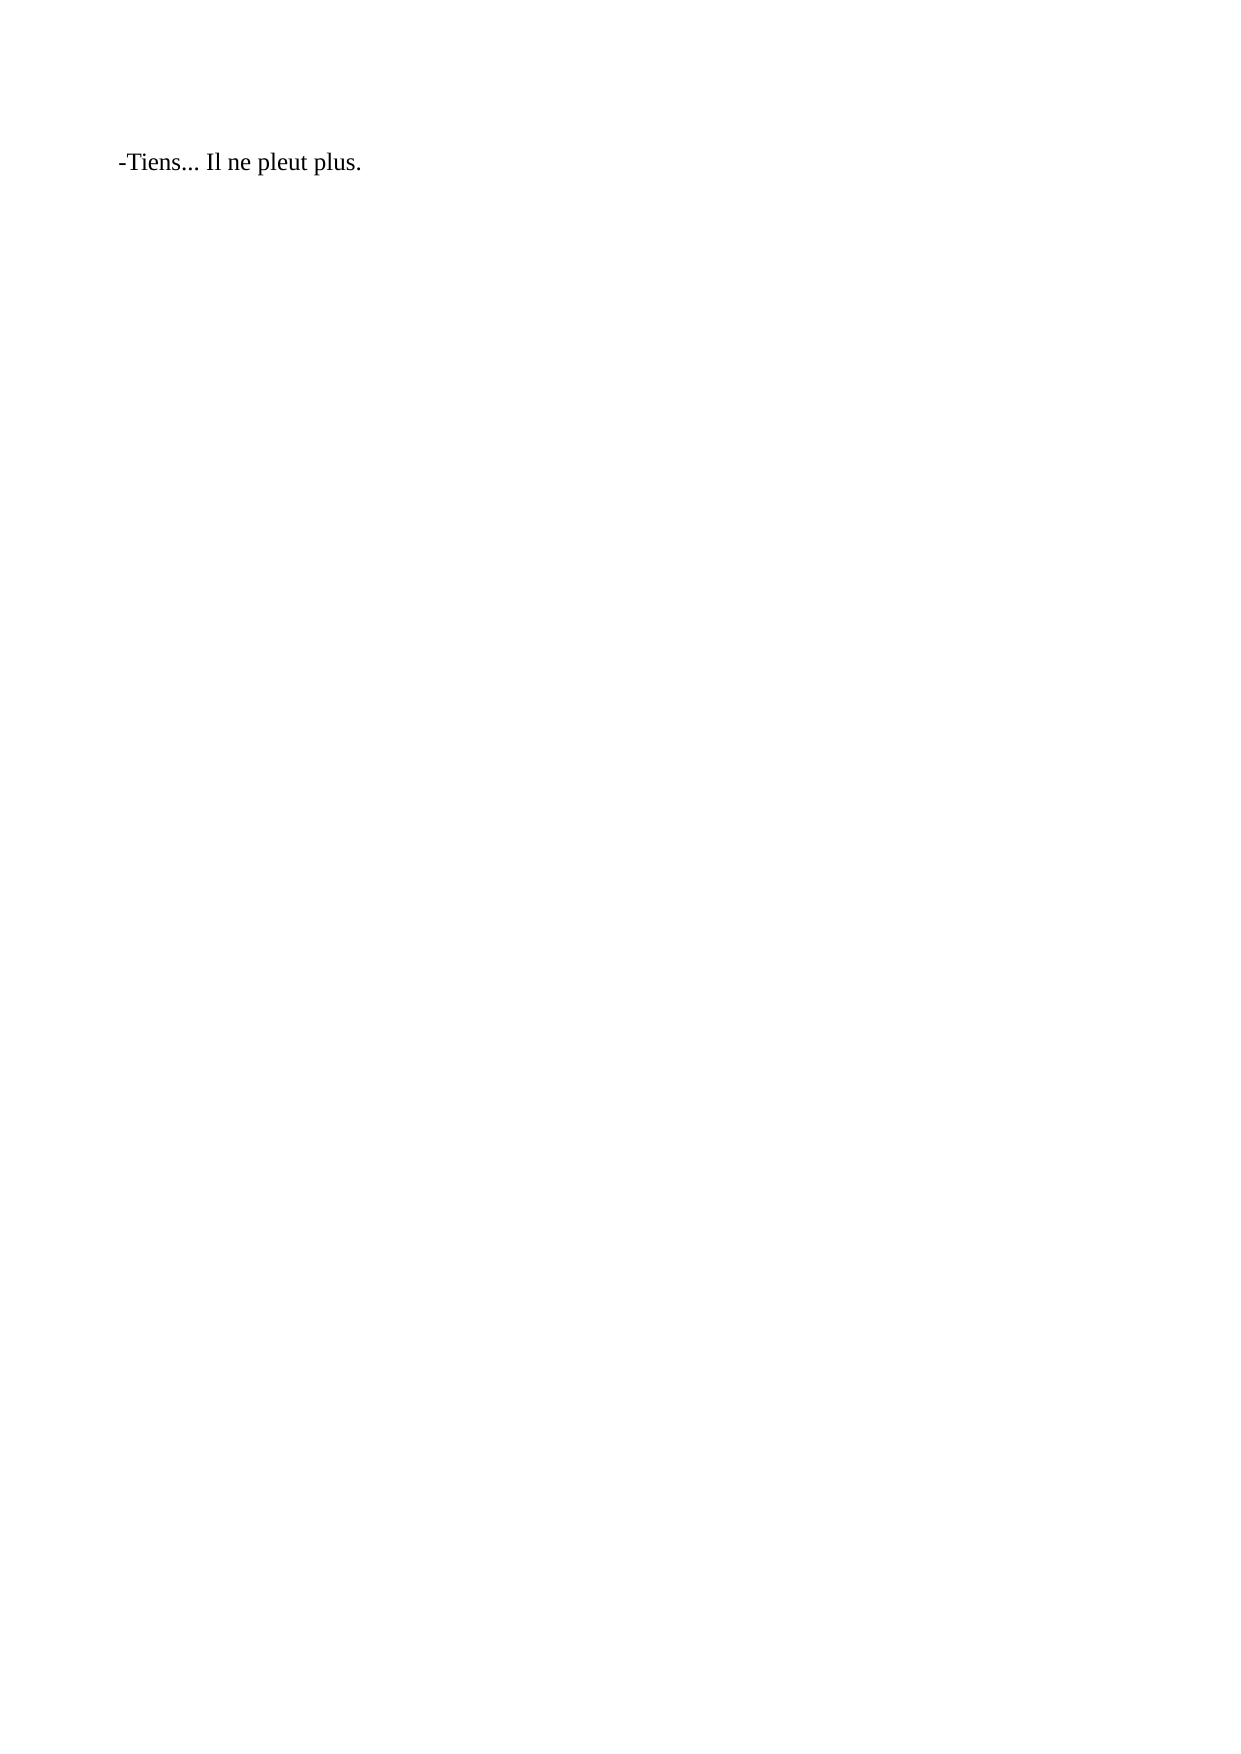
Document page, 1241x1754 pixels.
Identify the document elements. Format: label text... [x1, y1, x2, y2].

text -Tiens... Il ne pleut plus. [118, 147, 1122, 176]
